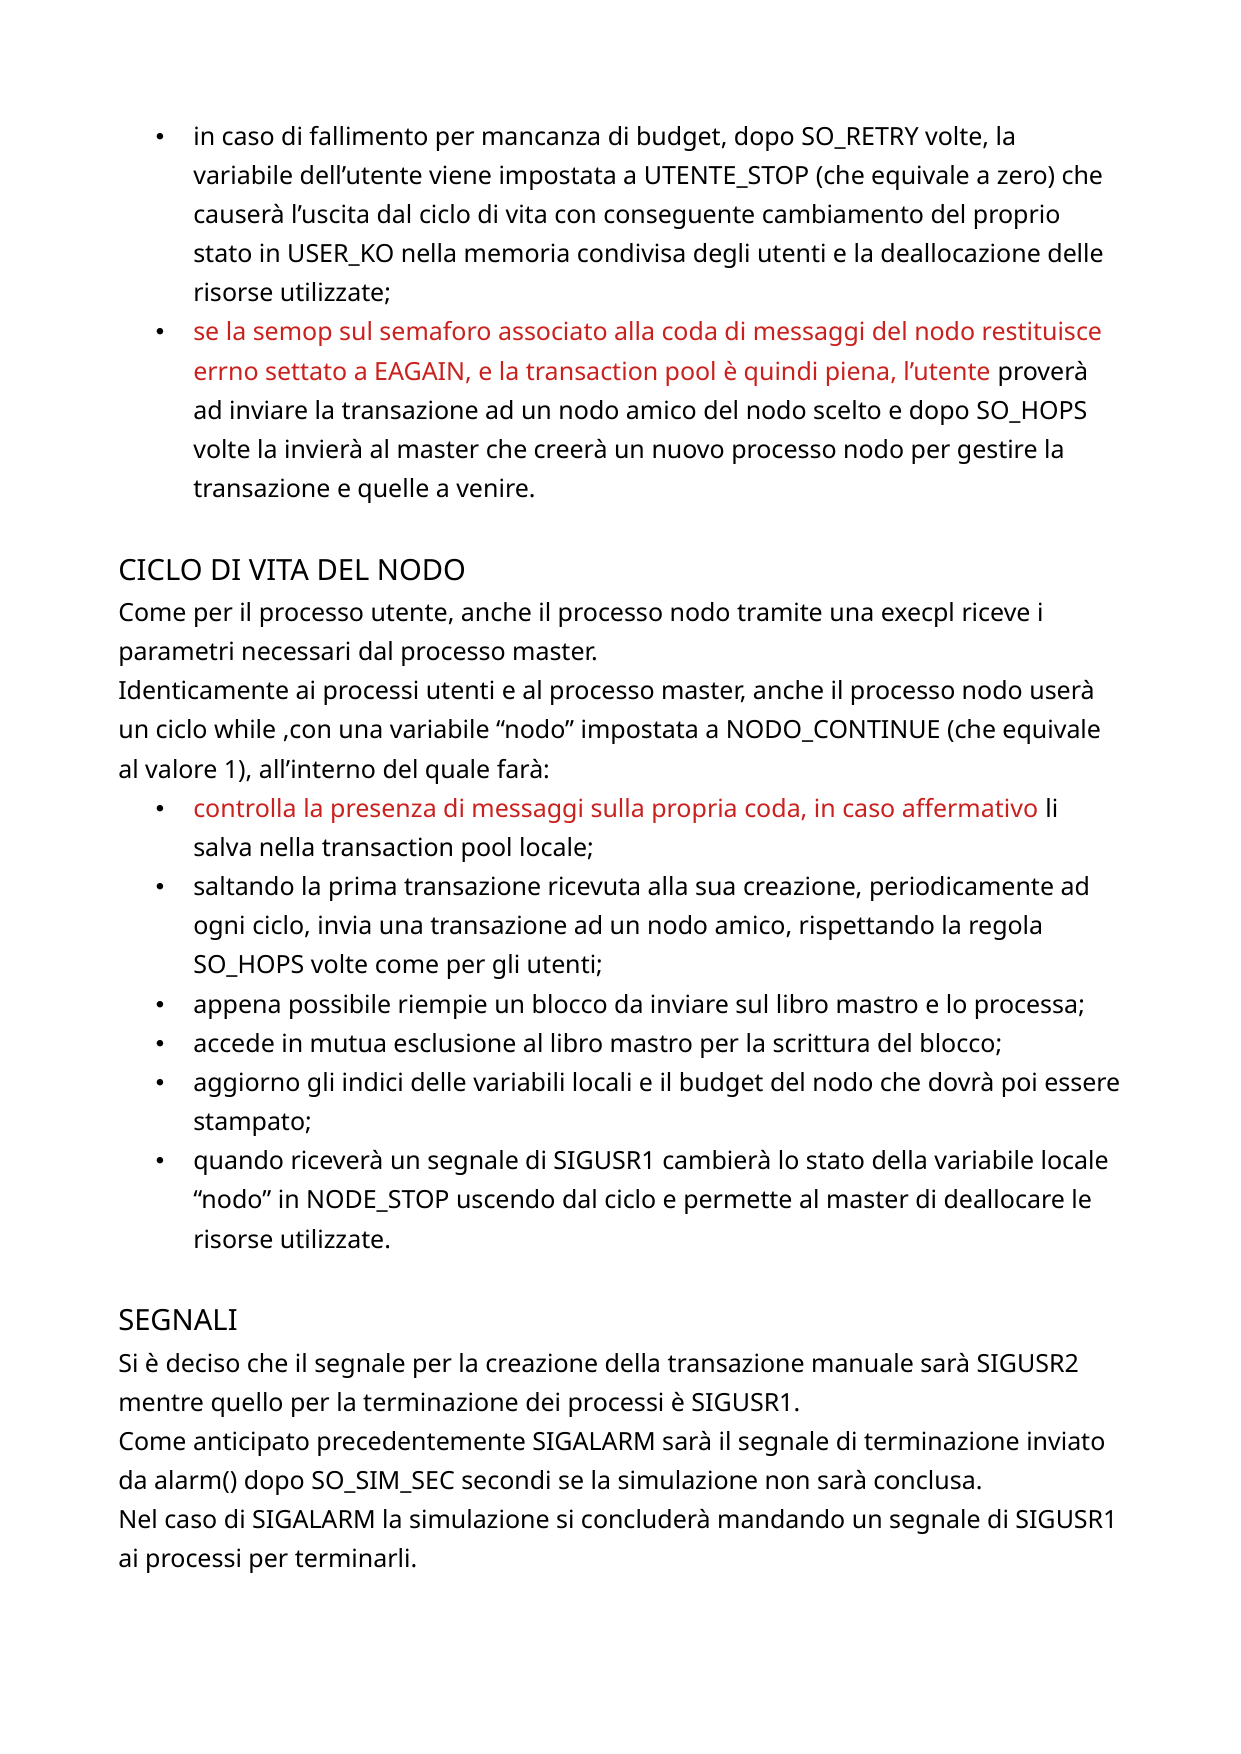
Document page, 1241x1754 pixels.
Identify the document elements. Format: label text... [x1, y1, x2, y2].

text Come per il processo utente, anche il processo nodo tramite una execpl riceve i parametri necessari dal processo master. [118, 594, 1122, 668]
list quando riceverà un segnale di SIGUSR1 cambierà lo stato della variabile locale “nodo” in NODE_STOP uscendo dal ciclo e permette al master di deallocare le risorse utilizzate. [156, 1143, 1122, 1255]
list se la semop sul semaforo associato alla coda di messaggi del nodo restituisce errno settato a EAGAIN, e la transaction pool è quindi piena, l’utente proverà ad inviare la transazione ad un nodo amico del nodo scelto e dopo SO_HOPS volte la invierà al master che creerà un nuovo processo nodo per gestire la transazione e quelle a venire. [156, 314, 1122, 505]
list appena possibile riempie un blocco da inviare sul libro mastro e lo processa; [156, 986, 1122, 1020]
list accede in mutua esclusione al libro mastro per la scrittura del blocco; [156, 1025, 1122, 1059]
list in caso di fallimento per mancanza di budget, dopo SO_RETRY volte, la variabile dell’utente viene impostata a UTENTE_STOP (che equivale a zero) che causerà l’uscita dal ciclo di vita con conseguente cambiamento del proprio stato in USER_KO nella memoria condivisa degli utenti e la deallocazione delle risorse utilizzate; [156, 118, 1122, 309]
text Si è deciso che il segnale per la creazione della transazione manuale sarà SIGUSR2 mentre quello per la terminazione dei processi è SIGUSR1. [118, 1345, 1122, 1418]
list saltando la prima transazione ricevuta alla sua creazione, periodicamente ad ogni ciclo, invia una transazione ad un nodo amico, rispettando la regola SO_HOPS volte come per gli utenti; [156, 869, 1122, 981]
list aggiorno gli indici delle variabili locali e il budget del nodo che dovrà poi essere stampato; [156, 1064, 1122, 1138]
text Nel caso di SIGALARM la simulazione si concluderà mandando un segnale di SIGUSR1 ai processi per terminarli. [118, 1502, 1122, 1575]
text CICLO DI VITA DEL NODO [118, 549, 1122, 589]
list controlla la presenza di messaggi sulla propria coda, in caso affermativo li salva nella transaction pool locale; [156, 790, 1122, 864]
text Identicamente ai processi utenti e al processo master, anche il processo nodo userà un ciclo while ,con una variabile “nodo” impostata a NODO_CONTINUE (che equivale al valore 1), all’interno del quale farà: [118, 673, 1122, 785]
text Come anticipato precedentemente SIGALARM sarà il segnale di terminazione inviato da alarm() dopo SO_SIM_SEC secondi se la simulazione non sarà conclusa. [118, 1423, 1122, 1497]
text SEGNALI [118, 1299, 1122, 1339]
